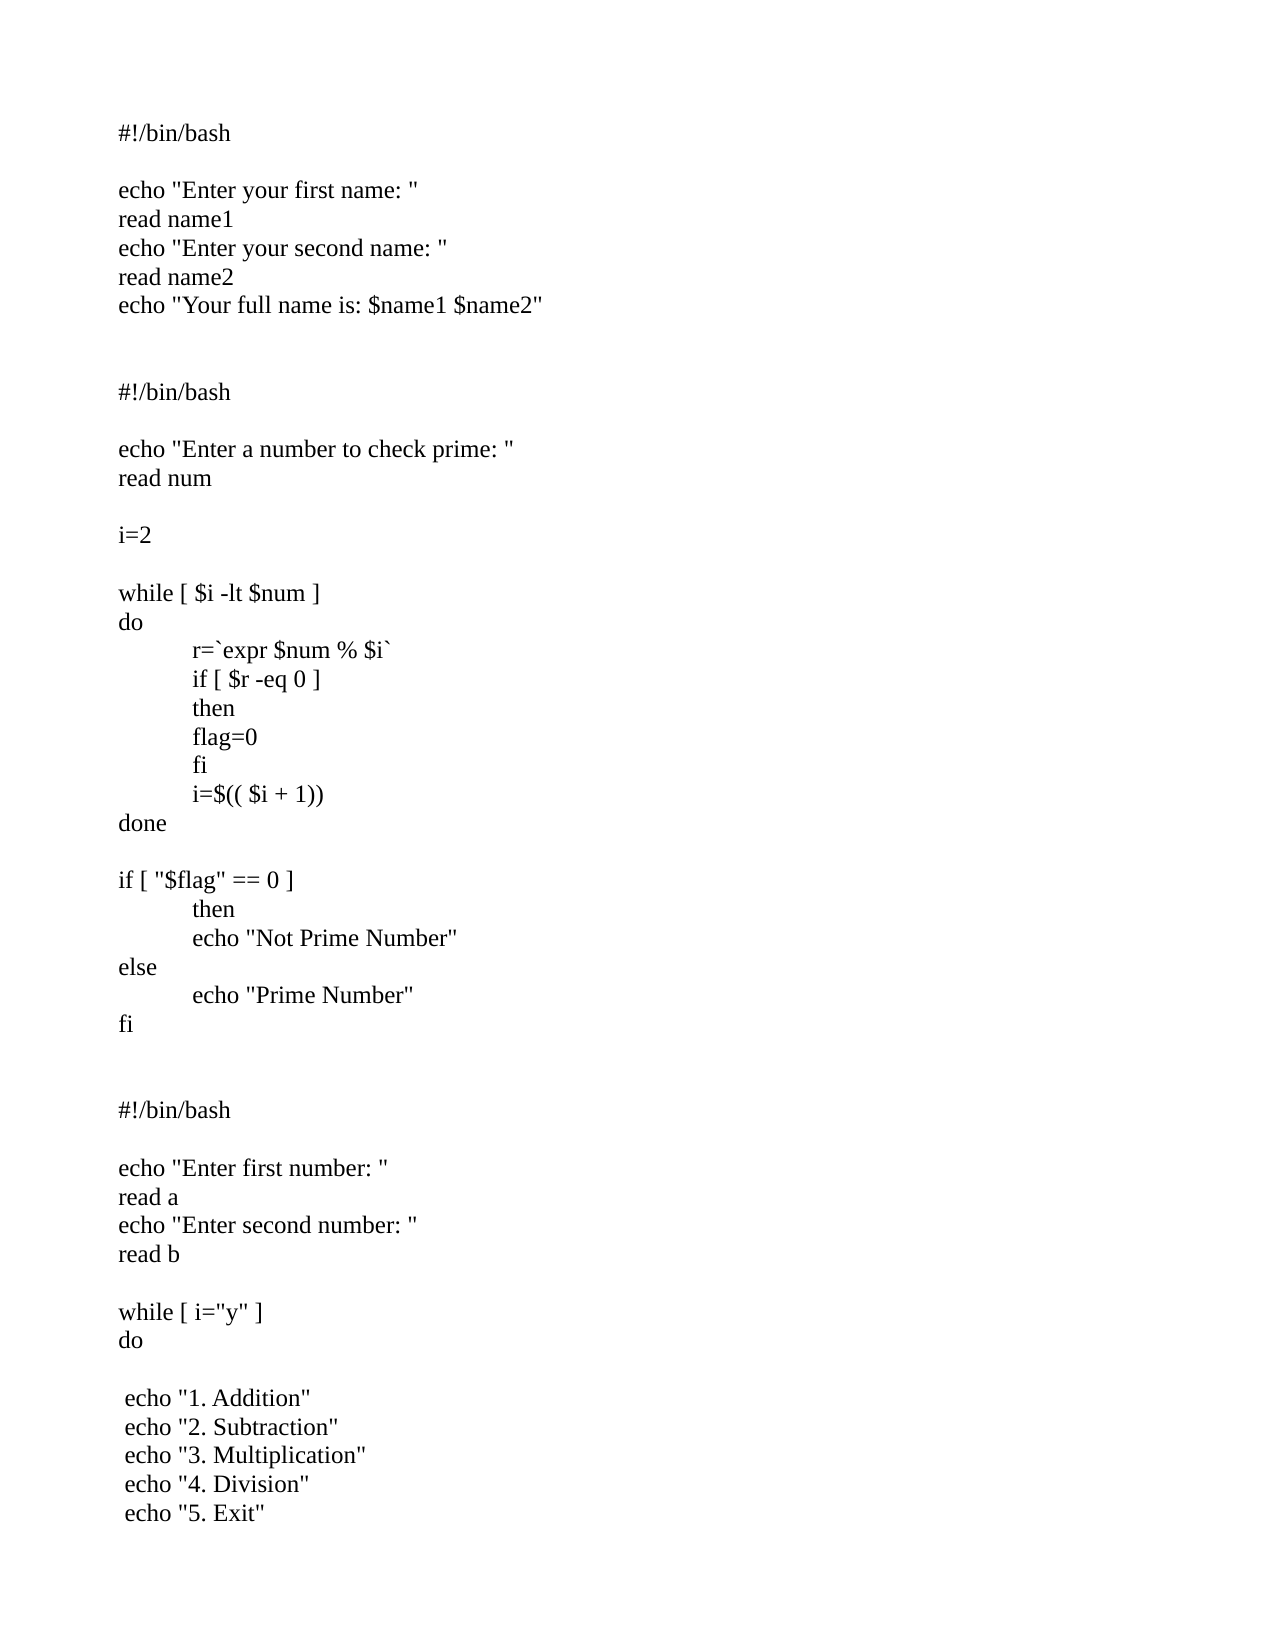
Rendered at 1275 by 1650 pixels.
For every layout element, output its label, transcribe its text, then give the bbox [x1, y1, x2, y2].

text read b [118, 1239, 1157, 1268]
text if [ $r -eq 0 ] [118, 664, 1157, 693]
text echo "Prime Number" [118, 981, 1157, 1009]
text echo "1. Addition" [118, 1383, 1157, 1412]
text #!/bin/bash [118, 118, 1157, 147]
text do [118, 1326, 1157, 1354]
text fi [118, 751, 1157, 779]
text do [118, 607, 1157, 636]
text echo "5. Exit" [118, 1498, 1157, 1527]
text echo "Your full name is: $name1 $name2" [118, 291, 1157, 319]
text read a [118, 1182, 1157, 1211]
text read num [118, 463, 1157, 492]
text fi [118, 1009, 1157, 1038]
text echo "Enter first number: " [118, 1153, 1157, 1182]
text if [ "$flag" == 0 ] [118, 866, 1157, 894]
text flag=0 [118, 722, 1157, 751]
text else [118, 952, 1157, 981]
text #!/bin/bash [118, 1096, 1157, 1124]
text echo "Enter your first name: " [118, 176, 1157, 204]
text done [118, 808, 1157, 837]
text i=2 [118, 521, 1157, 549]
text read name1 [118, 204, 1157, 233]
text echo "Enter second number: " [118, 1211, 1157, 1239]
text echo "3. Multiplication" [118, 1441, 1157, 1469]
text then [118, 693, 1157, 722]
text echo "Enter a number to check prime: " [118, 434, 1157, 463]
text while [ i="y" ] [118, 1297, 1157, 1326]
text echo "2. Subtraction" [118, 1412, 1157, 1441]
text echo "4. Division" [118, 1469, 1157, 1498]
text r=`expr $num % $i` [118, 636, 1157, 664]
text echo "Enter your second name: " [118, 233, 1157, 262]
text #!/bin/bash [118, 377, 1157, 406]
text then [118, 894, 1157, 923]
text read name2 [118, 262, 1157, 291]
text echo "Not Prime Number" [118, 923, 1157, 952]
text i=$(( $i + 1)) [118, 779, 1157, 808]
text while [ $i -lt $num ] [118, 578, 1157, 607]
